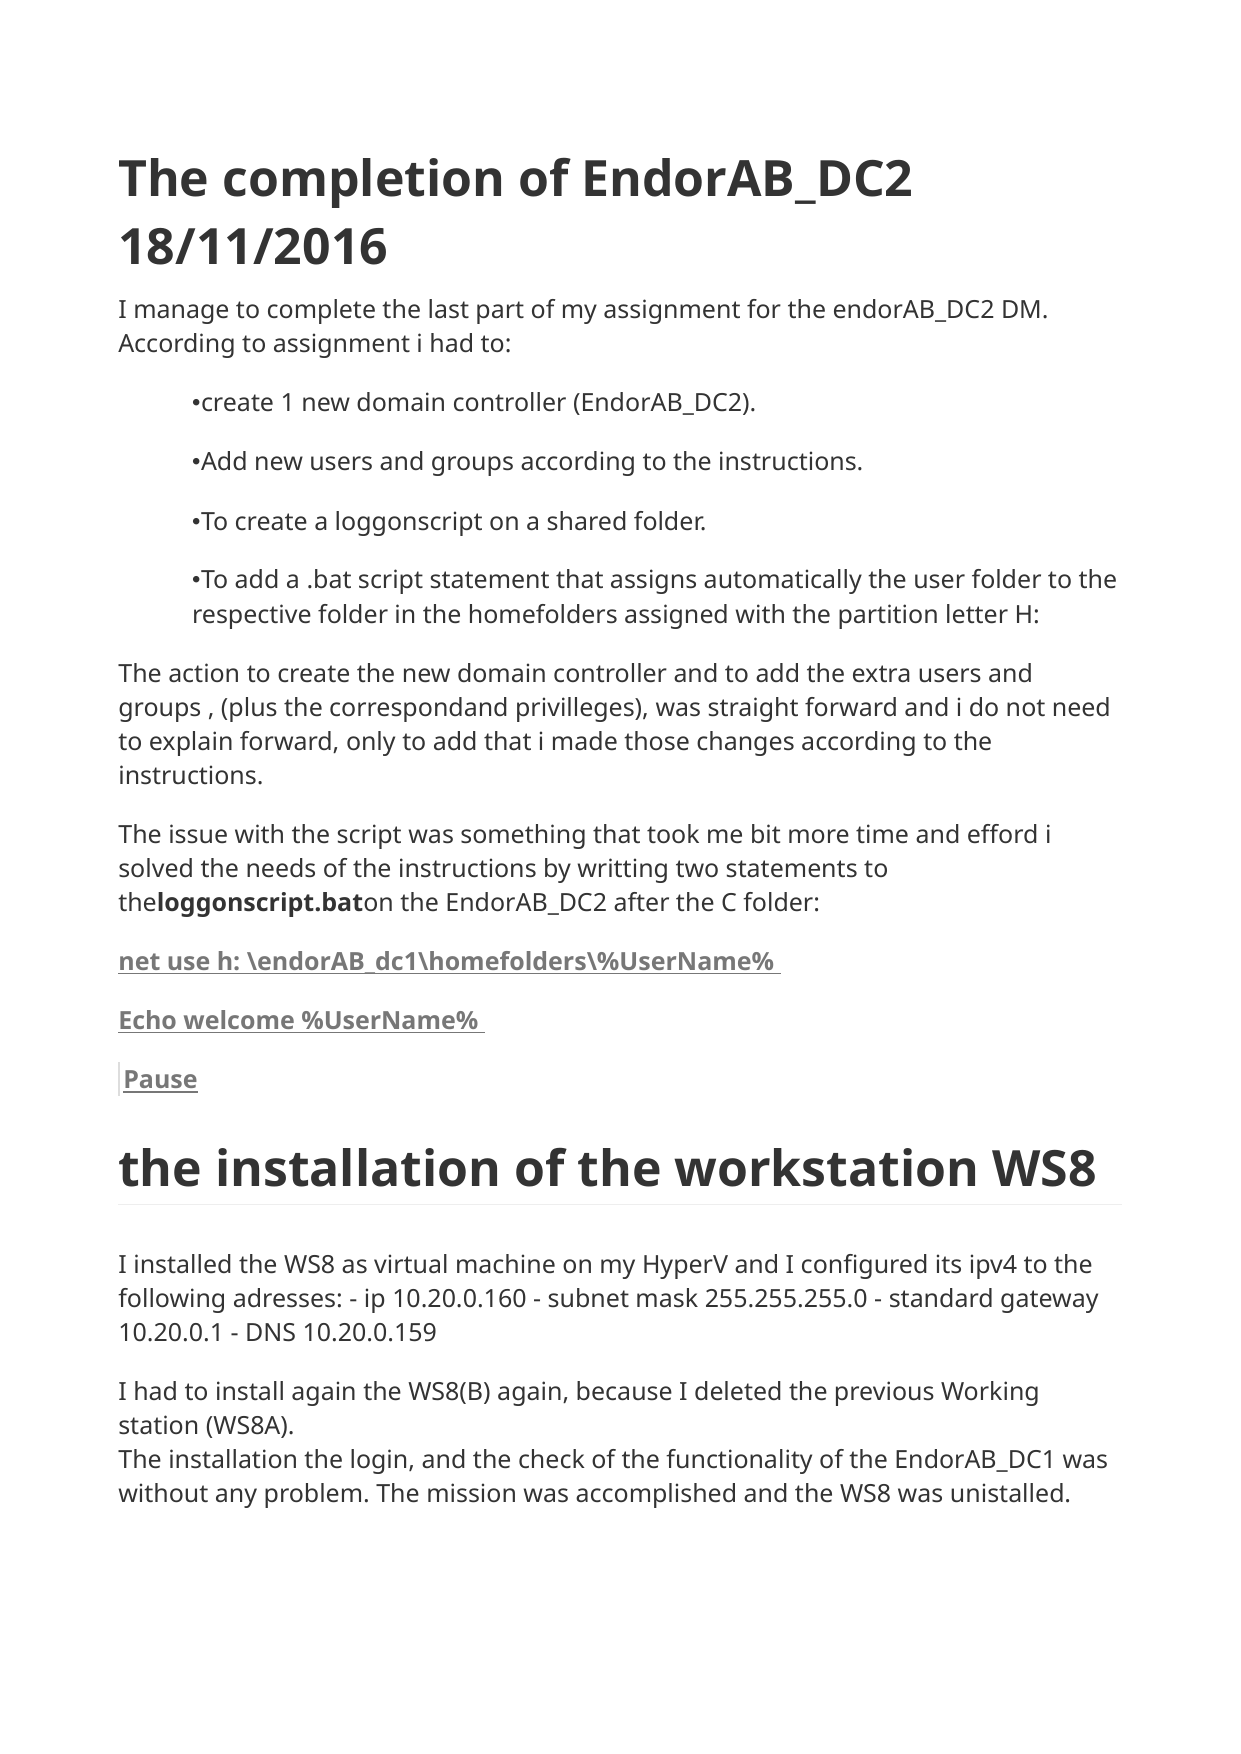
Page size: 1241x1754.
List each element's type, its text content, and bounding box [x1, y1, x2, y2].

subtitle the installation of the workstation WS8 [118, 1133, 1122, 1204]
text I had to install again the WS8(B) again, because I deleted the previous Working station (WS8A). The installation the login, and the check of the functionality of the EndorAB_DC1 was without any problem. The mission was accomplished and the WS8 was unistalled. [118, 1374, 1122, 1510]
list To create a loggonscript on a shared folder. [118, 503, 1122, 537]
list To add a .bat script statement that assigns automatically the user folder to the respective folder in the homefolders assigned with the partition letter H: [118, 562, 1122, 630]
list Add new users and groups according to the instructions. [118, 444, 1122, 478]
text The issue with the script was something that took me bit more time and efford i solved the needs of the instructions by writting two statements to theloggonscript.baton the EndorAB_DC2 after the C folder: [118, 817, 1122, 919]
subtitle The completion of EndorAB_DC2 18/11/2016 [118, 143, 1122, 279]
text I installed the WS8 as virtual machine on my HyperV and I configured its ipv4 to the following adresses: - ip 10.20.0.160 - subnet mask 255.255.255.0 - standard gateway 10.20.0.1 - DNS 10.20.0.159 [118, 1247, 1122, 1349]
text The action to create the new domain controller and to add the extra users and groups , (plus the correspondand privilleges), was straight forward and i do not need to explain forward, only to add that i made those changes according to the instructions. [118, 655, 1122, 792]
list create 1 new domain controller (EndorAB_DC2). [118, 385, 1122, 419]
text net use h: \endorAB_dc1\homefolders\%UserName% [118, 944, 1122, 978]
text Pause [120, 1062, 1122, 1096]
text Echo welcome %UserName% [118, 1003, 1122, 1037]
text I manage to complete the last part of my assignment for the endorAB_DC2 DM. According to assignment i had to: [118, 292, 1122, 360]
